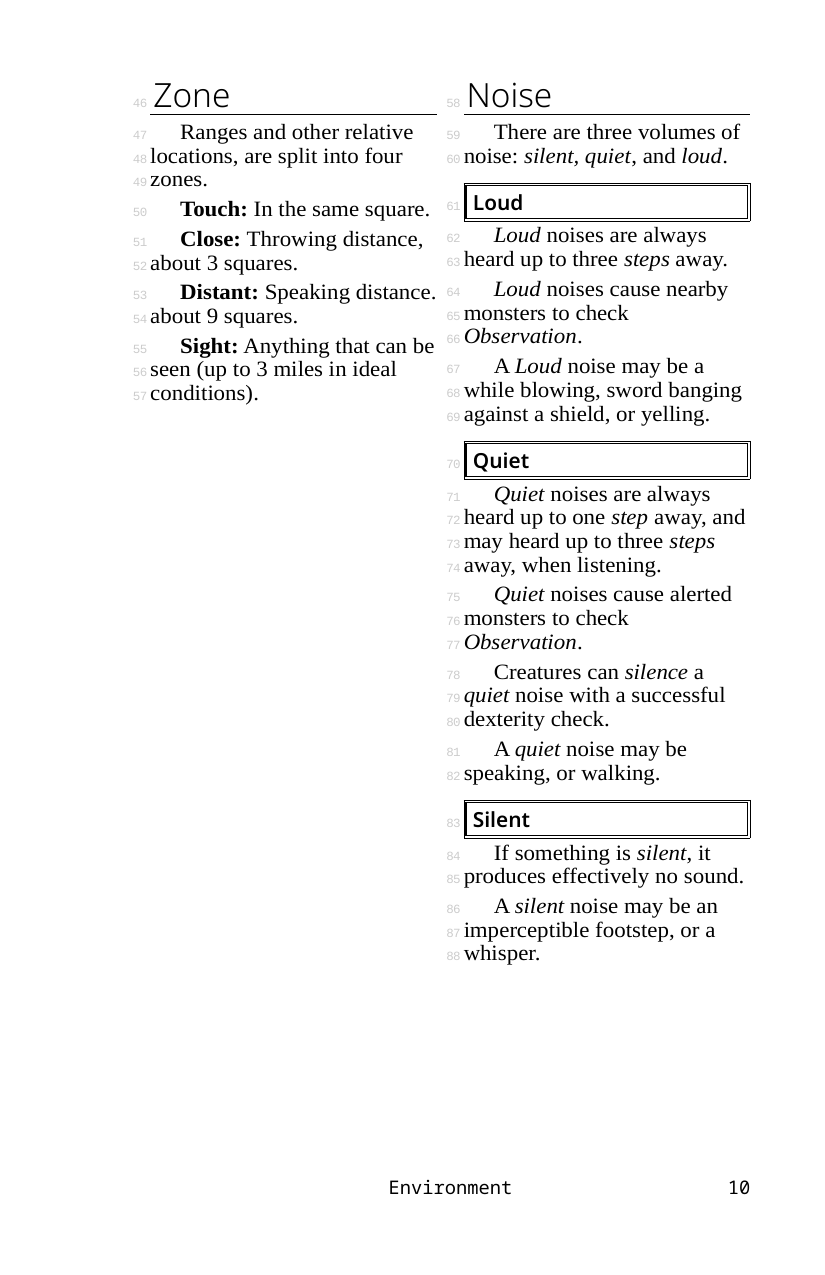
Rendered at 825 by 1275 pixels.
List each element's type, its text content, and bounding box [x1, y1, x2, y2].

subtitle quiet [467, 444, 747, 476]
text Sight: Anything that can be seen (up to 3 miles in ideal conditions). [150, 334, 437, 405]
text Quiet noises cause alerted monsters to check Observation. [463, 583, 750, 654]
subtitle silent [467, 803, 747, 835]
subtitle noise [463, 75, 750, 114]
subtitle zone [150, 75, 437, 114]
text A Loud noise may be a while blowing, sword banging against a shield, or yelling. [463, 355, 750, 426]
text Loud noises cause nearby monsters to check Observation. [463, 277, 750, 349]
text A quiet noise may be speaking, or walking. [463, 737, 750, 785]
text Close: Throwing distance, about 3 squares. [150, 227, 437, 275]
text A silent noise may be an imperceptible footstep, or a whisper. [463, 894, 750, 966]
text Loud noises are always heard up to three steps away. [463, 224, 750, 271]
text Quiet noises are always heard up to one step away, and may heard up to three steps away, when listening. [463, 482, 750, 577]
text If something is silent, it produces effectively no sound. [463, 841, 750, 888]
subtitle loud [467, 186, 747, 218]
text Creatures can silence a quiet noise with a successful dexterity check. [463, 660, 750, 731]
text There are three volumes of noise: silent, quiet, and loud. [463, 120, 750, 168]
text Ranges and other relative locations, are split into four zones. [150, 120, 437, 192]
text Touch: In the same square. [150, 198, 437, 221]
text Distant: Speaking distance. about 9 squares. [150, 281, 437, 328]
